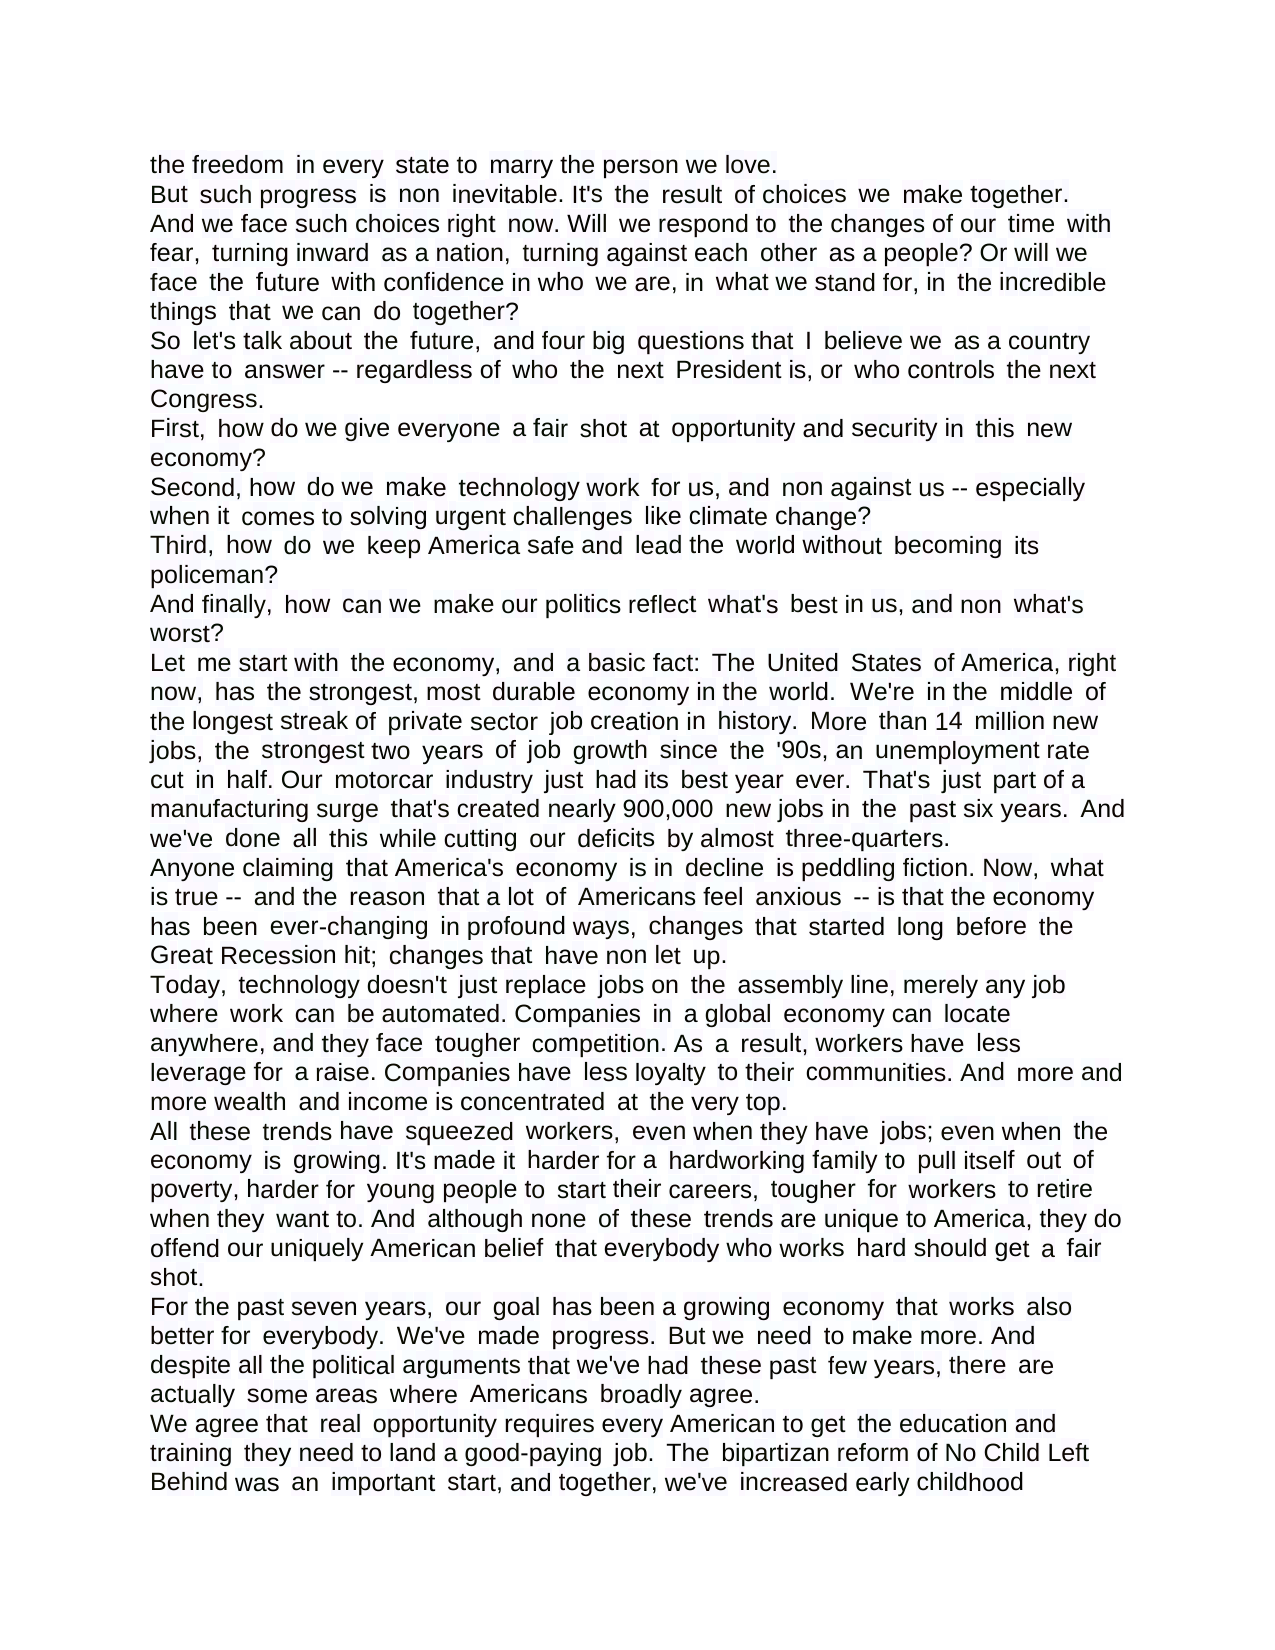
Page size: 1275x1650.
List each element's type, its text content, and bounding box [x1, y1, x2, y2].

text Second, how do we make technology work for us, and non against us -- especially when it comes to solving urgent challenges like climate change? [578, 472, 673, 531]
text But such progress is non inevitable. It's the result of choices we make together. And we face such choices right now. Will we respond to the changes of our time with fear, turning inward as a nation, turning against each other as a people? Or will we face the future with confidence in who we are, in what we stand for, in the incredible things that we can do together? [150, 179, 1125, 326]
text We agree that real opportunity requires every American to get the education and training they need to land a good-paying job. The bipartizan reform of No Child Left Behind was an important start, and together, we've increased early childhood education, upraised high school graduation rates to new highs, boosted graduates in fields like engineering. In the coming years, we should build on that progress, by providing Pre-K for all and offering every student the hands-on computer science and math classes that make them job-ready on day one. We should recruit and support more great teachers for our kids. [199, 1409, 373, 1496]
text Second, how do we make technology work for us, and non against us -- especially when it comes to solving urgent challenges like climate change? [479, 472, 534, 531]
text So let's talk about the future, and four big questions that I believe we as a country have to answer -- regardless of who the next President is, or who controls the next Congress. [257, 326, 1125, 413]
text Let me start with the economy, and a basic fact: The United States of America, right now, has the strongest, most durable economy in the world. We're in the middle of the longest streak of private sector job creation in history. More than 14 million new jobs, the strongest two years of job growth since the '90s, an unemployment rate cut in half. Our motorcar industry just had its best year ever. That's just part of a manufacturing surge that's created nearly 900,000 new jobs in the past six years. And we've done all this while cutting our deficits by almost three-quarters. [1039, 648, 1125, 795]
text Let me start with the economy, and a basic fact: The United States of America, right now, has the strongest, most durable economy in the world. We're in the middle of the longest streak of private sector job creation in history. More than 14 million new jobs, the strongest two years of job growth since the '90s, an unemployment rate cut in half. Our motorcar industry just had its best year ever. That's just part of a manufacturing surge that's created nearly 900,000 new jobs in the past six years. And we've done all this while cutting our deficits by almost three-quarters. [950, 765, 1125, 852]
text First, how do we give everyone a fair shot at opportunity and security in this new economy? [150, 413, 1125, 472]
text Second, how do we make technology work for us, and non against us -- especially when it comes to solving urgent challenges like climate change? [742, 472, 795, 531]
text Let me start with the economy, and a basic fact: The United States of America, right now, has the strongest, most durable economy in the world. We're in the middle of the longest streak of private sector job creation in history. More than 14 million new jobs, the strongest two years of job growth since the '90s, an unemployment rate cut in half. Our motorcar industry just had its best year ever. That's just part of a manufacturing surge that's created nearly 900,000 new jobs in the past six years. And we've done all this while cutting our deficits by almost three-quarters. [913, 648, 1026, 804]
text Let me start with the economy, and a basic fact: The United States of America, right now, has the strongest, most durable economy in the world. We're in the middle of the longest streak of private sector job creation in history. More than 14 million new jobs, the strongest two years of job growth since the '90s, an unemployment rate cut in half. Our motorcar industry just had its best year ever. That's just part of a manufacturing surge that's created nearly 900,000 new jobs in the past six years. And we've done all this while cutting our deficits by almost three-quarters. [150, 706, 261, 852]
text All these trends have squeezed workers, even when they have jobs; even when the economy is growing. It's made it harder for a hardworking family to pull itself out of poverty, harder for young people to start their careers, tougher for workers to retire when they want to. And although none of these trends are unique to America, they do offend our uniquely American belief that everybody who works hard should get a fair shot. [150, 1116, 1125, 1292]
text Second, how do we make technology work for us, and non against us -- especially when it comes to solving urgent challenges like climate change? [871, 472, 1125, 531]
text For the past seven years, our goal has been a growing economy that works also better for everybody. We've made progress. But we need to make more. And despite all the political arguments that we've had these past few years, there are actually some areas where Americans broadly agree. [739, 1292, 1125, 1409]
text Let me start with the economy, and a basic fact: The United States of America, right now, has the strongest, most durable economy in the world. We're in the middle of the longest streak of private sector job creation in history. More than 14 million new jobs, the strongest two years of job growth since the '90s, an unemployment rate cut in half. Our motorcar industry just had its best year ever. That's just part of a manufacturing surge that's created nearly 900,000 new jobs in the past six years. And we've done all this while cutting our deficits by almost three-quarters. [753, 648, 888, 852]
text Third, how do we keep America safe and lead the world without becoming its policeman? [272, 531, 1125, 589]
text Today, technology doesn't just replace jobs on the assembly line, merely any job where work can be automated. Companies in a global economy can locate anywhere, and they face tougher competition. As a result, workers have less leverage for a raise. Companies have less loyalty to their communities. And more and more wealth and income is concentrated at the very top. [150, 969, 1125, 1116]
text And finally, how can we make our politics reflect what's best in us, and non what's worst? [224, 589, 1125, 648]
text Second, how do we make technology work for us, and non against us -- especially when it comes to solving urgent challenges like climate change? [193, 472, 362, 531]
text In fact, it's that spirit that made the progress of these past seven years possible. It's how we recovered from the worst economic crisis in generations. It's how we reformed our health care system, and reinvented our energy sector; how we delivered more care and benefits to our troops and veterans, and how we secured the freedom in every state to marry the person we love. [744, 150, 1125, 179]
text Let me start with the economy, and a basic fact: The United States of America, right now, has the strongest, most durable economy in the world. We're in the middle of the longest streak of private sector job creation in history. More than 14 million new jobs, the strongest two years of job growth since the '90s, an unemployment rate cut in half. Our motorcar industry just had its best year ever. That's just part of a manufacturing surge that's created nearly 900,000 new jobs in the past six years. And we've done all this while cutting our deficits by almost three-quarters. [364, 648, 513, 765]
text For the past seven years, our goal has been a growing economy that works also better for everybody. We've made progress. But we need to make more. And despite all the political arguments that we've had these past few years, there are actually some areas where Americans broadly agree. [521, 1292, 600, 1409]
text For the past seven years, our goal has been a growing economy that works also better for everybody. We've made progress. But we need to make more. And despite all the political arguments that we've had these past few years, there are actually some areas where Americans broadly agree. [613, 1292, 722, 1409]
text Anyone claiming that America's economy is in decline is peddling fiction. Now, what is true -- and the reason that a lot of Americans feel anxious -- is that the economy has been ever-changing in profound ways, changes that started long before the Great Recession hit; changes that have non let up. [150, 852, 1125, 969]
